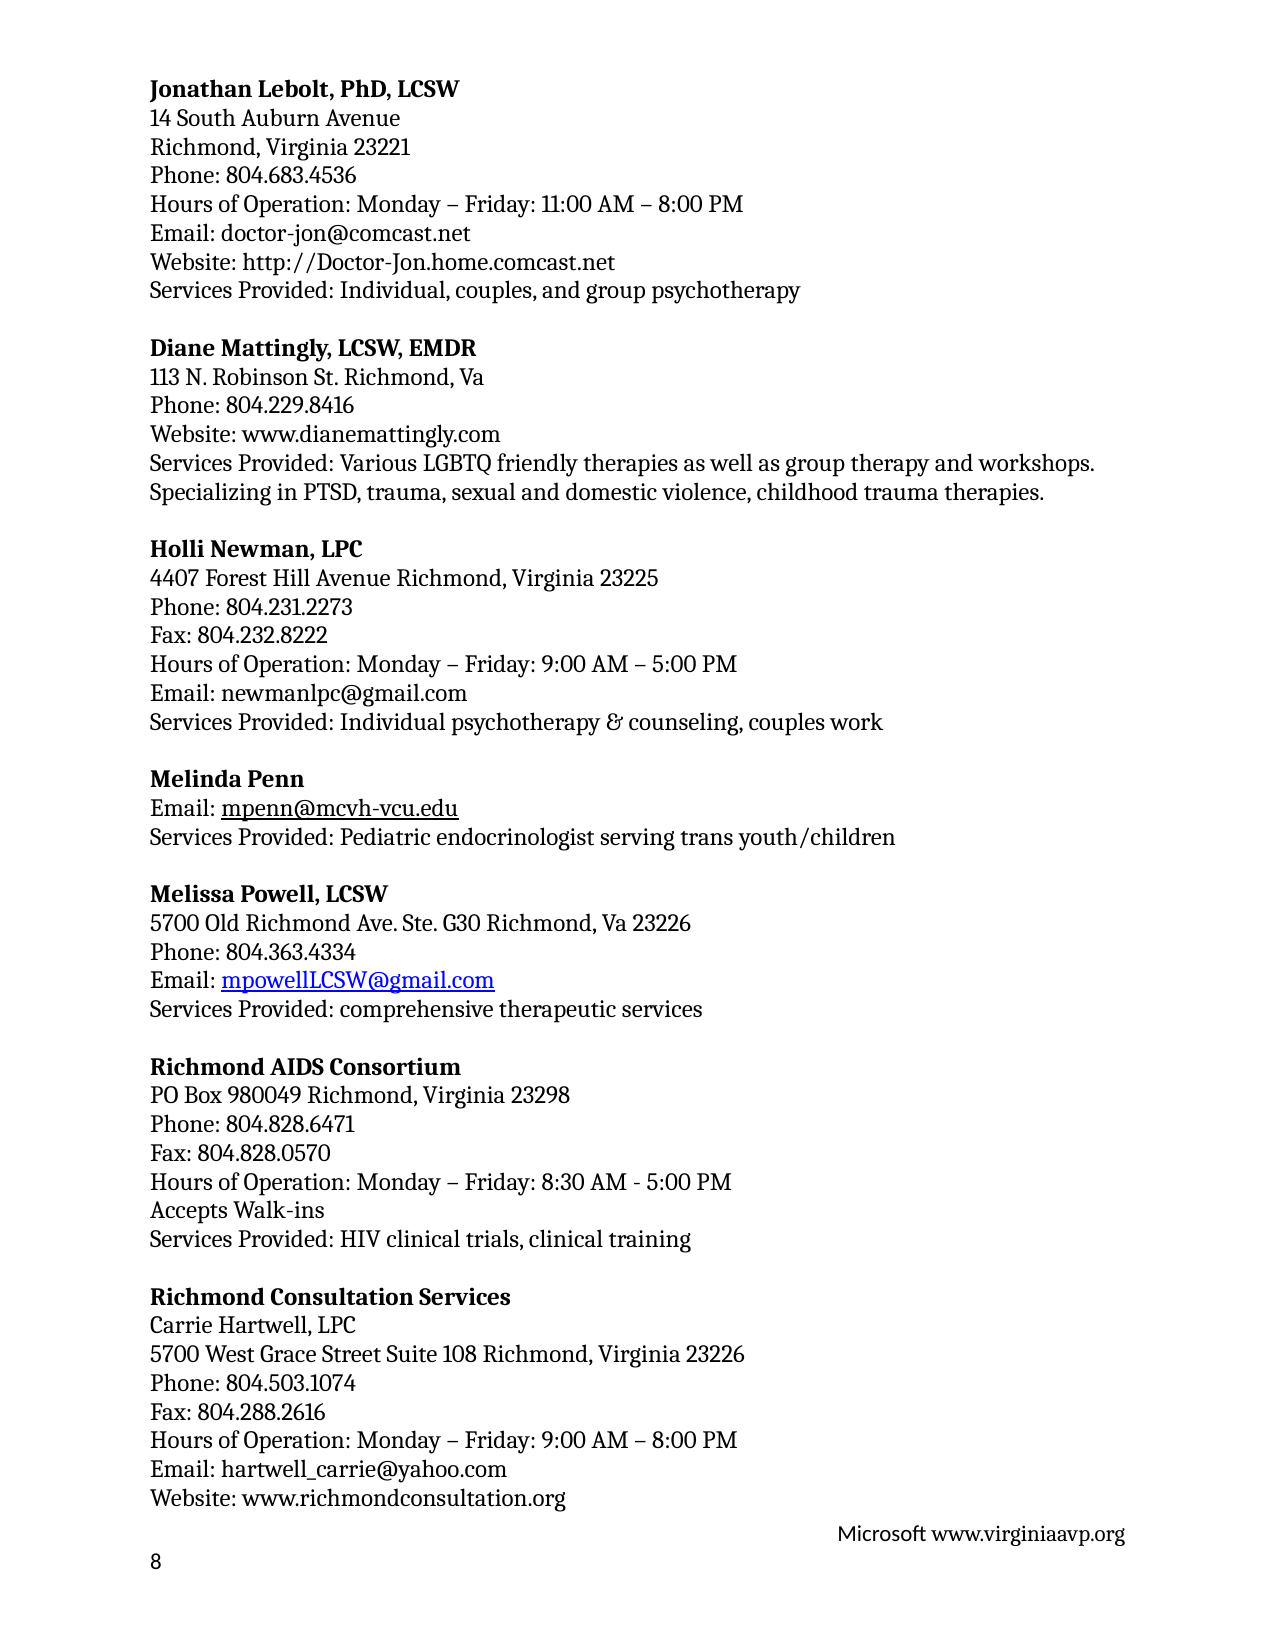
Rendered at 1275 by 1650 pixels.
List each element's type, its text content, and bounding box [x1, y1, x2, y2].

text PO Box 980049 Richmond, Virginia 23298 [150, 1081, 1125, 1110]
text Carrie Hartwell, LPC [150, 1311, 1125, 1340]
text 4407 Forest Hill Avenue Richmond, Virginia 23225 [150, 564, 1125, 592]
text Richmond, Virginia 23221 [150, 132, 1125, 161]
text Email: mpenn@mcvh-vcu.edu [150, 794, 1125, 822]
text 113 N. Robinson St. Richmond, Va [150, 362, 1125, 391]
text Email: doctor-jon@comcast.net [150, 219, 1125, 247]
text Melinda Penn [150, 765, 1125, 794]
text Hours of Operation: Monday – Friday: 9:00 AM – 5:00 PM [150, 650, 1125, 679]
text Phone: 804.503.1074 [150, 1369, 1125, 1397]
text Fax: 804.828.0570 [150, 1139, 1125, 1167]
text Phone: 804.231.2273 [150, 592, 1125, 621]
text Hours of Operation: Monday – Friday: 11:00 AM – 8:00 PM [150, 190, 1125, 219]
text Phone: 804.363.4334 [150, 937, 1125, 966]
text Diane Mattingly, LCSW, EMDR [150, 334, 1125, 362]
text Jonathan Lebolt, PhD, LCSW [150, 75, 1125, 104]
text 5700 Old Richmond Ave. Ste. G30 Richmond, Va 23226 [150, 909, 1125, 937]
text Services Provided: Pediatric endocrinologist serving trans youth/children [150, 822, 1125, 851]
text Hours of Operation: Monday – Friday: 8:30 AM - 5:00 PM [150, 1167, 1125, 1196]
text Richmond Consultation Services [150, 1282, 1125, 1311]
text Services Provided: HIV clinical trials, clinical training [150, 1225, 1125, 1254]
text 5700 West Grace Street Suite 108 Richmond, Virginia 23226 [150, 1340, 1125, 1369]
text Fax: 804.232.8222 [150, 621, 1125, 650]
text Hours of Operation: Monday – Friday: 9:00 AM – 8:00 PM [150, 1426, 1125, 1455]
text Website: http://Doctor-Jon.home.comcast.net [150, 247, 1125, 276]
text Services Provided: Various LGBTQ friendly therapies as well as group therapy and workshops. Specializing in PTSD, trauma, sexual and domestic violence, childhood trauma therapies. [150, 449, 1125, 506]
text Services Provided: Individual psychotherapy & counseling, couples work [150, 707, 1125, 736]
text Website: www.richmondconsultation.org [150, 1484, 1125, 1512]
text Phone: 804.828.6471 [150, 1110, 1125, 1139]
text Phone: 804.229.8416 [150, 391, 1125, 420]
text Phone: 804.683.4536 [150, 161, 1125, 190]
text Services Provided: comprehensive therapeutic services [150, 995, 1125, 1024]
text Email: hartwell_carrie@yahoo.com [150, 1455, 1125, 1484]
text Melissa Powell, LCSW [150, 880, 1125, 909]
text 14 South Auburn Avenue [150, 104, 1125, 132]
text Richmond AIDS Consortium [150, 1052, 1125, 1081]
text Email: mpowellLCSW@gmail.com [150, 966, 1125, 995]
text Holli Newman, LPC [150, 535, 1125, 564]
text Services Provided: Individual, couples, and group psychotherapy [150, 276, 1125, 305]
text Fax: 804.288.2616 [150, 1397, 1125, 1426]
text Accepts Walk-ins [150, 1196, 1125, 1225]
text Website: www.dianemattingly.com [150, 420, 1125, 449]
text Email: newmanlpc@gmail.com [150, 679, 1125, 707]
